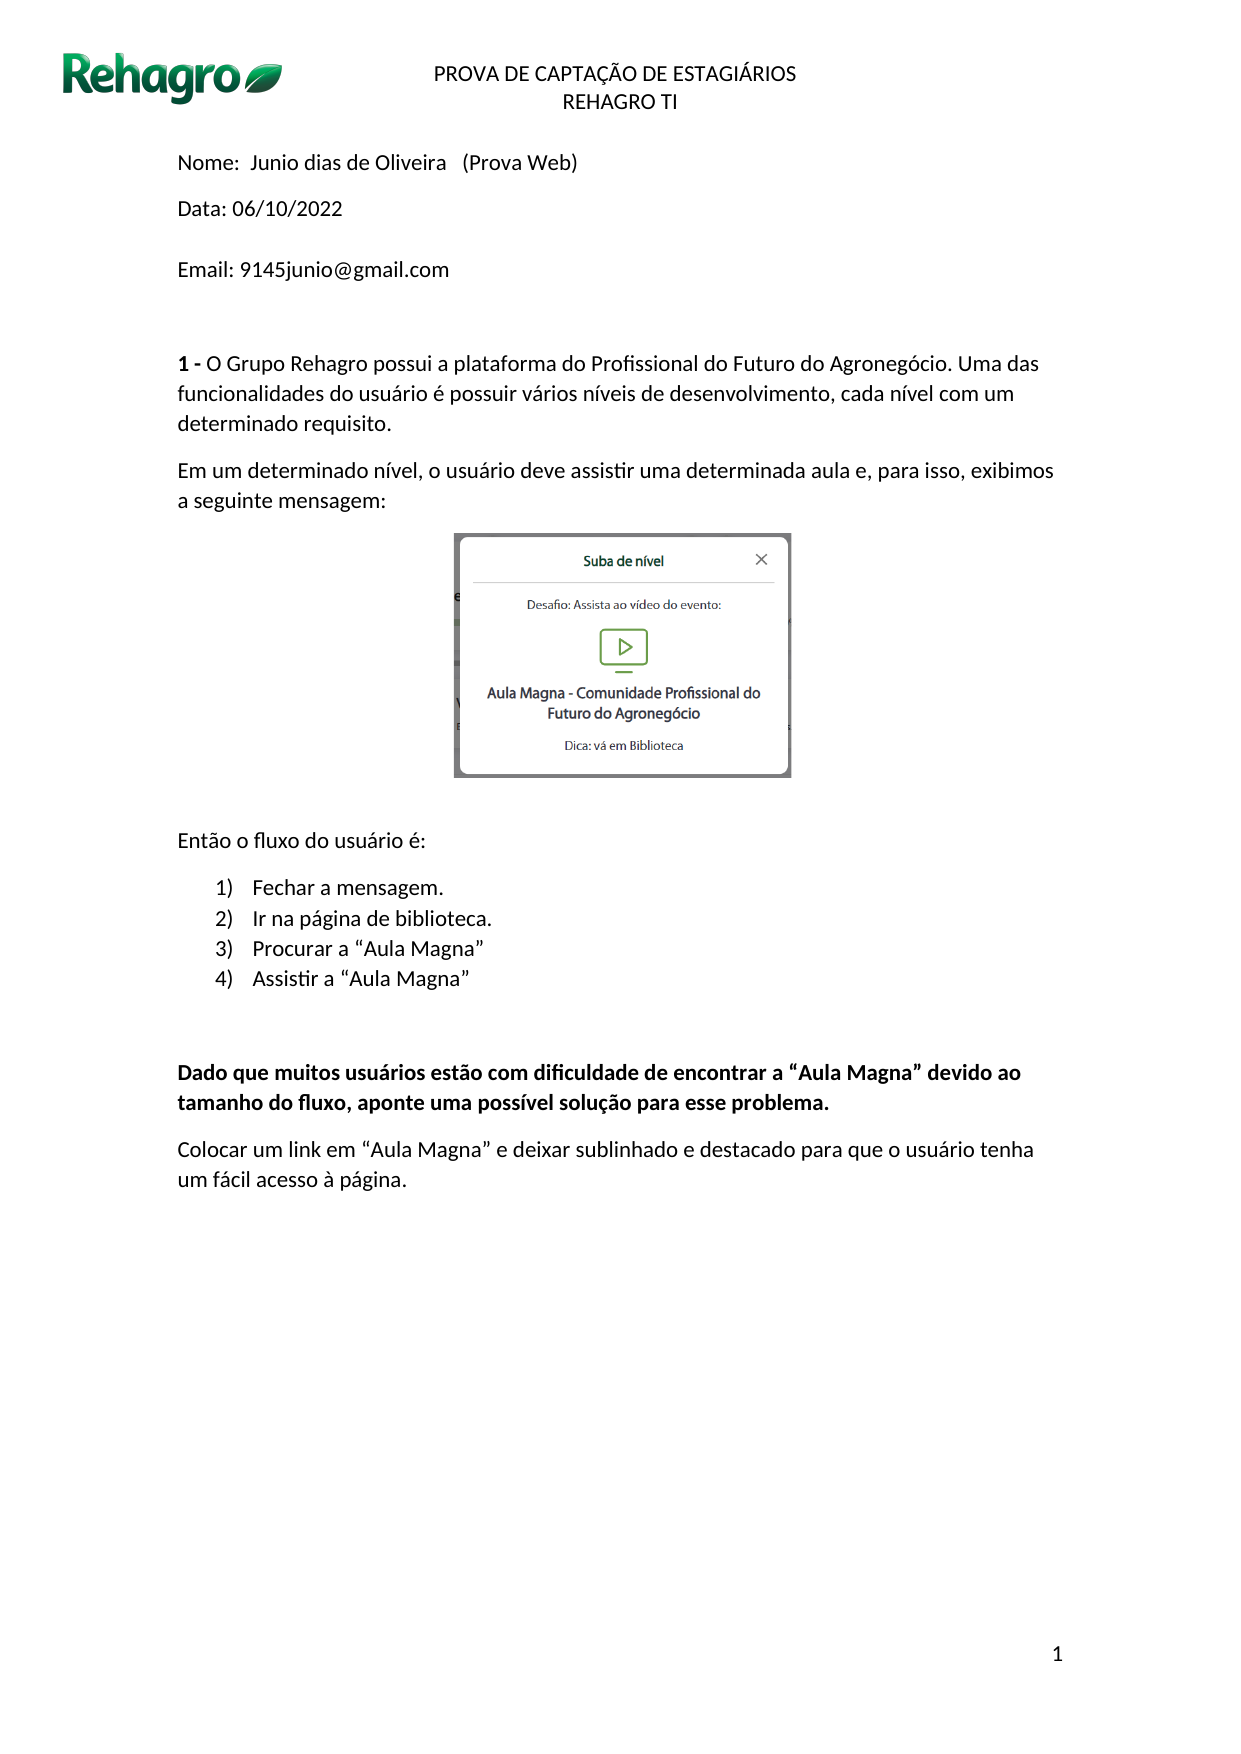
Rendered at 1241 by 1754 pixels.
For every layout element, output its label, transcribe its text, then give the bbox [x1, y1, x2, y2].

list Assistir a “Aula Magna” [215, 964, 1063, 992]
list Procurar a “Aula Magna” [215, 934, 1063, 962]
list Ir na página de biblioteca. [215, 904, 1063, 932]
text Então o fluxo do usuário é: [177, 796, 1063, 854]
picture [453, 533, 792, 778]
list Fechar a mensagem. [215, 873, 1063, 901]
text Nome: Junio dias de Oliveira (Prova Web) [177, 148, 1063, 176]
text Em um determinado nível, o usuário deve assistir uma determinada aula e, para isso, exibimos a seguinte mensagem: [177, 456, 1063, 514]
text Colocar um link em “Aula Magna” e deixar sublinhado e destacado para que o usuário tenha um fácil acesso à página. [177, 1135, 1063, 1193]
text 1 - O Grupo Rehagro possui a plataforma do Profissional do Futuro do Agronegócio. Uma das funcionalidades do usuário é possuir vários níveis de desenvolvimento, cada nível com um determinado requisito. [177, 349, 1063, 437]
text Data: 06/10/2022 Email: 9145junio@gmail.com [177, 194, 1063, 283]
text Dado que muitos usuários estão com dificuldade de encontrar a “Aula Magna” devido ao tamanho do fluxo, aponte uma possível solução para esse problema. [177, 1058, 1063, 1116]
picture [55, 43, 292, 111]
